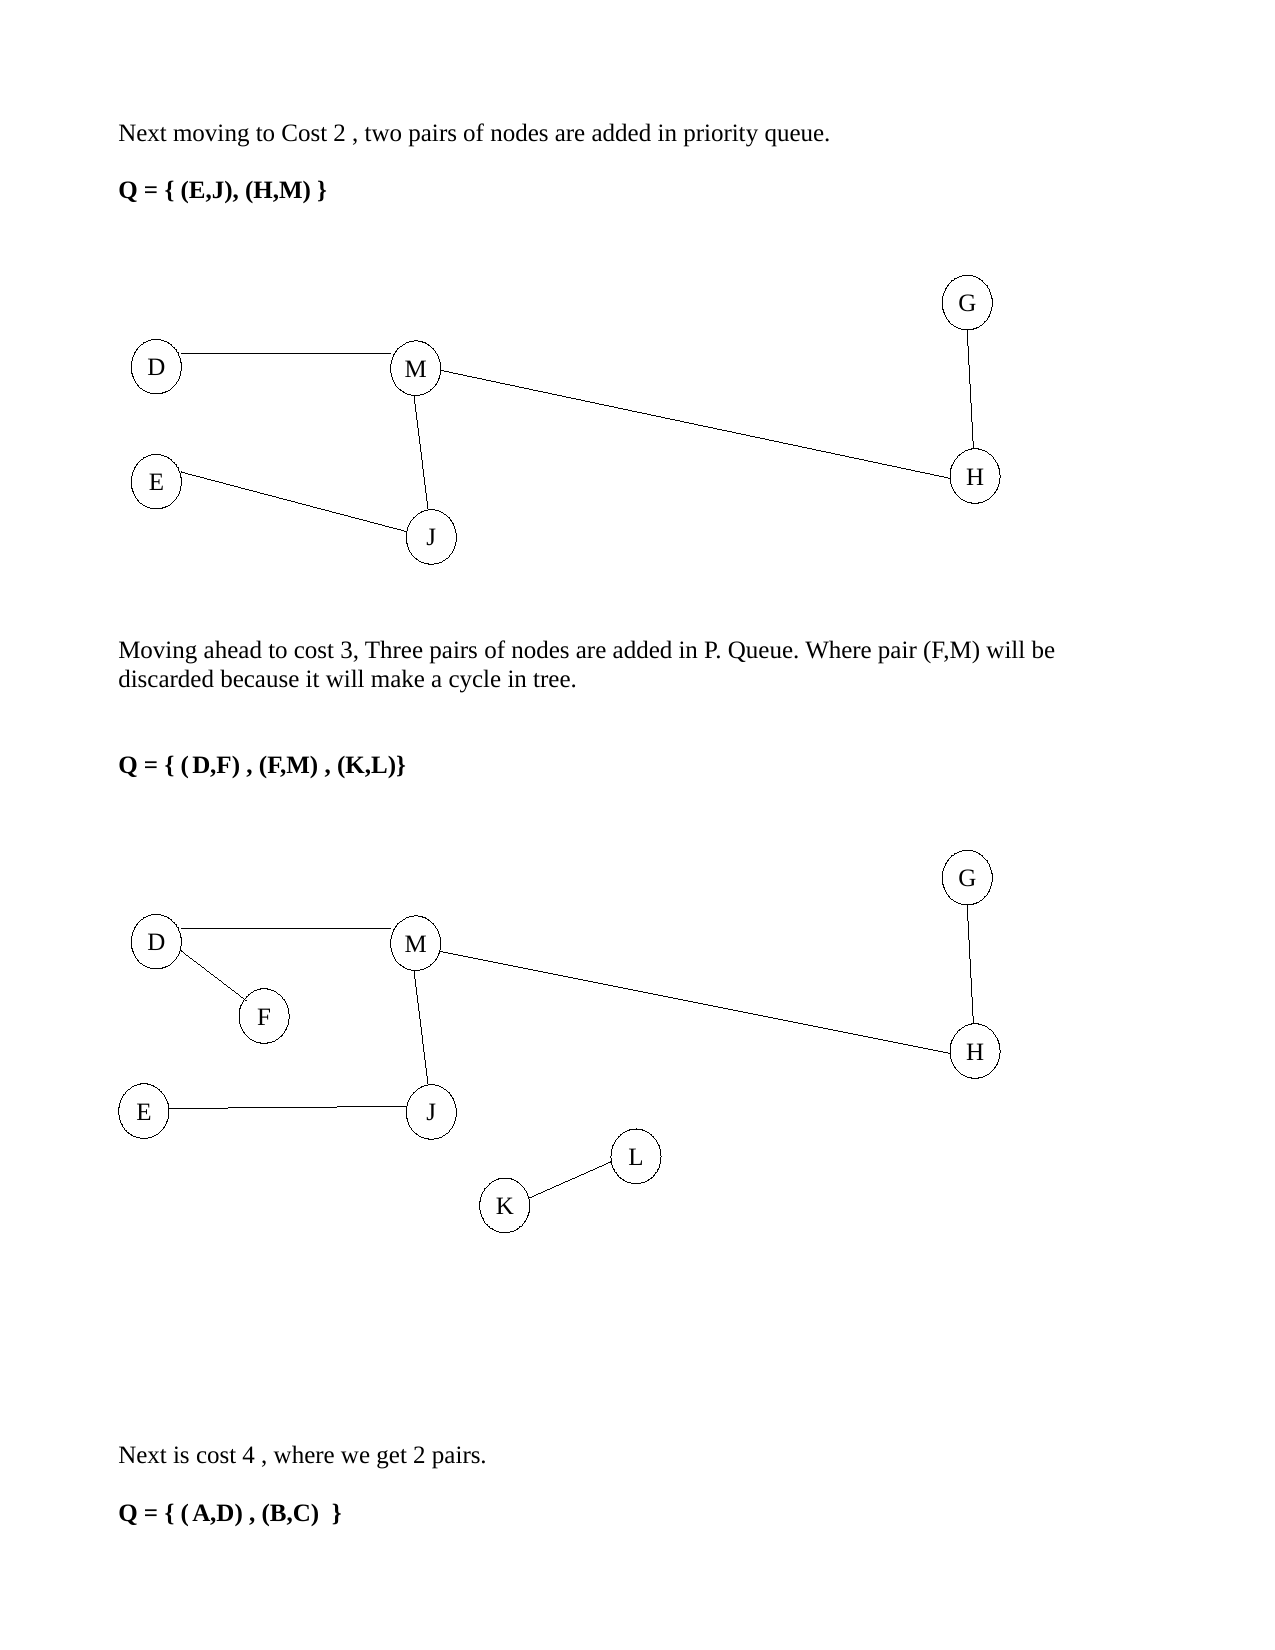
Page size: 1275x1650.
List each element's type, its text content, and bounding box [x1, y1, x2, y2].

text Q = { (E,J), (H,M) } [118, 176, 1157, 204]
text Next moving to Cost 2 , two pairs of nodes are added in priority queue. [118, 118, 1157, 147]
text Q = { ( A,D) , (B,C) } [118, 1498, 1157, 1527]
text Next is cost 4 , where we get 2 pairs. [118, 1441, 1157, 1469]
text Q = { ( D,F) , (F,M) , (K,L)} [118, 751, 1157, 779]
text Moving ahead to cost 3, Three pairs of nodes are added in P. Queue. Where pair (F,M) will be discarded because it will make a cycle in tree. [118, 636, 1157, 693]
